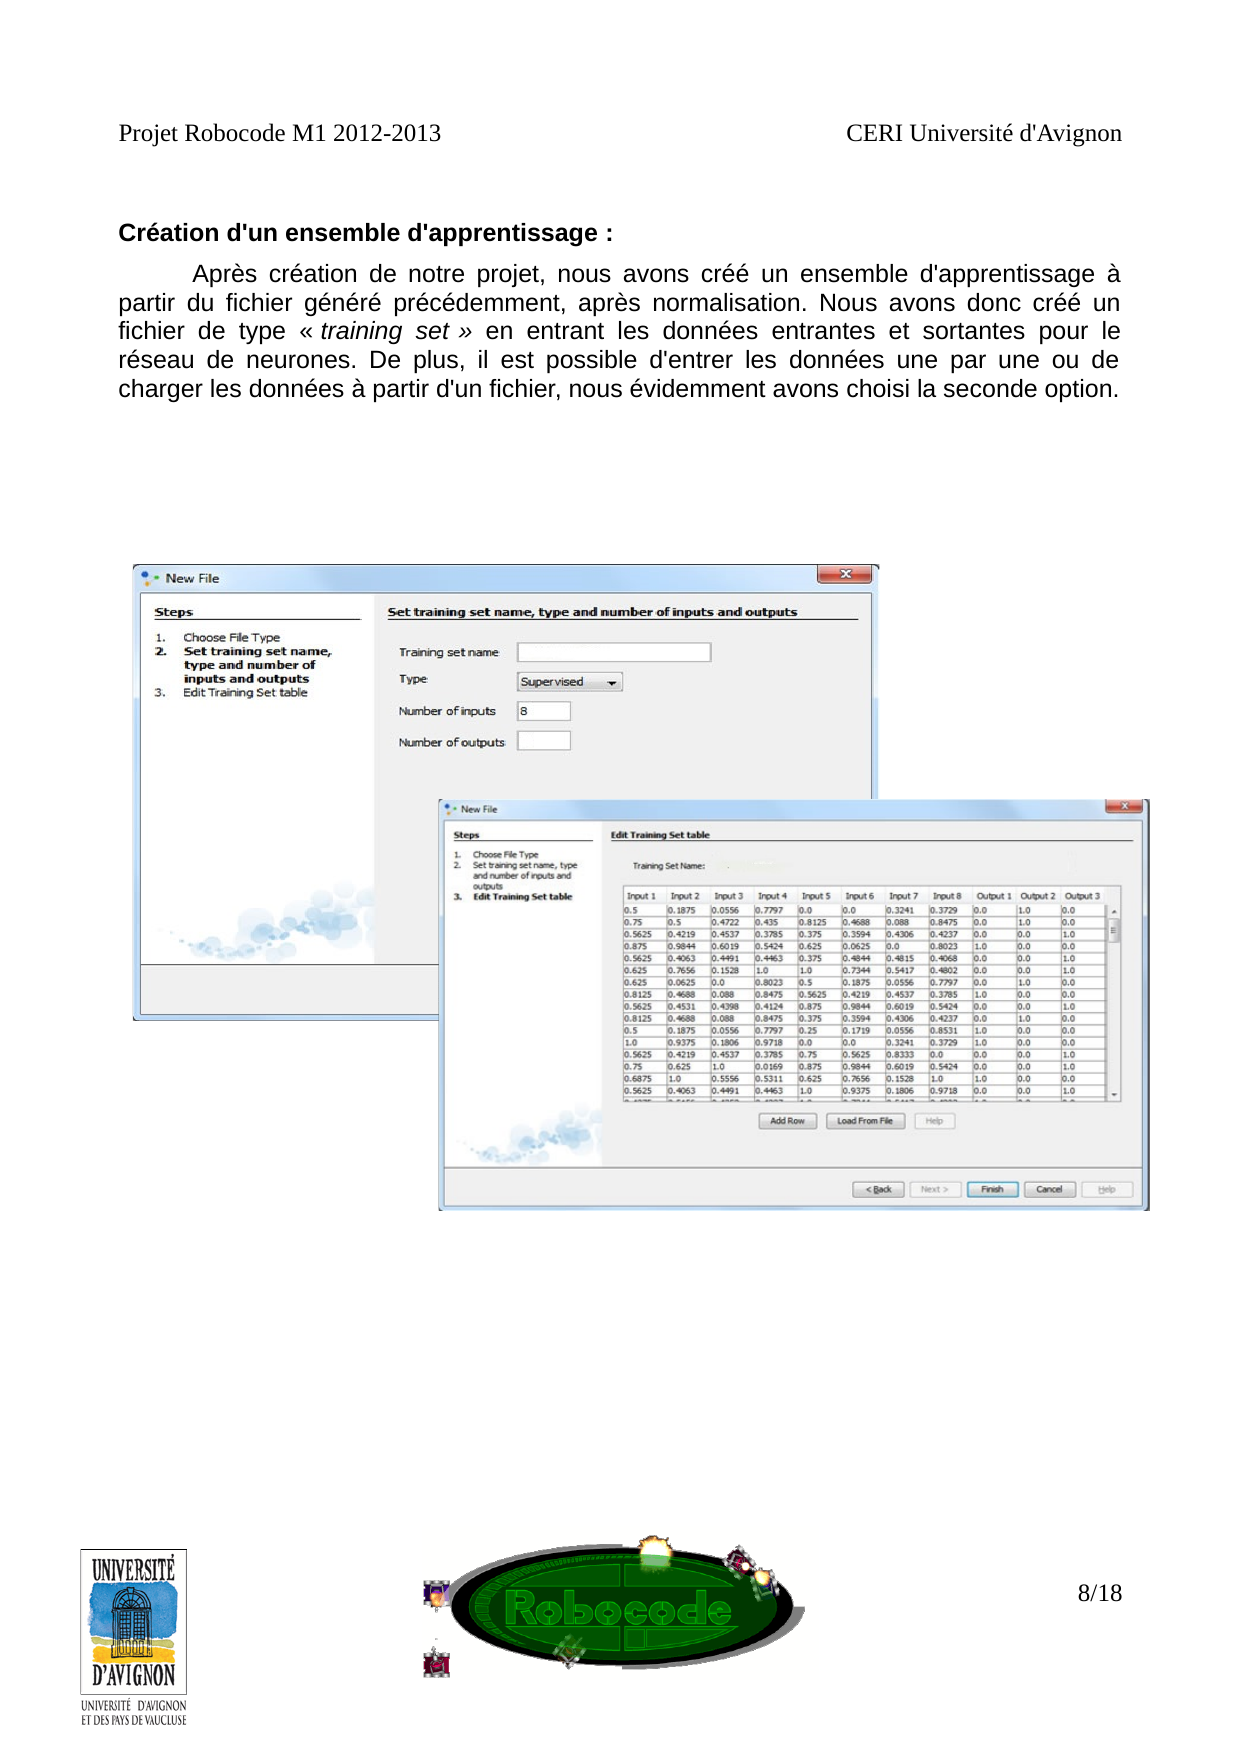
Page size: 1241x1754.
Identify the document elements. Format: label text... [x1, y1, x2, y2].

text Après création de notre projet, nous avons créé un ensemble d'apprentissage à partir du fichier généré précédemment, après normalisation. Nous avons donc créé un fichier de type « training set » en entrant les données entrantes et sortantes pour le réseau de neurones. De plus, il est possible d'entrer les données une par une ou de charger les données à partir d'un fichier, nous évidemment avons choisi la seconde option. [118, 259, 1122, 403]
picture [132, 564, 1150, 1211]
picture [80, 1549, 187, 1736]
picture [421, 1526, 819, 1680]
text Création d'un ensemble d'apprentissage : [118, 218, 1122, 246]
